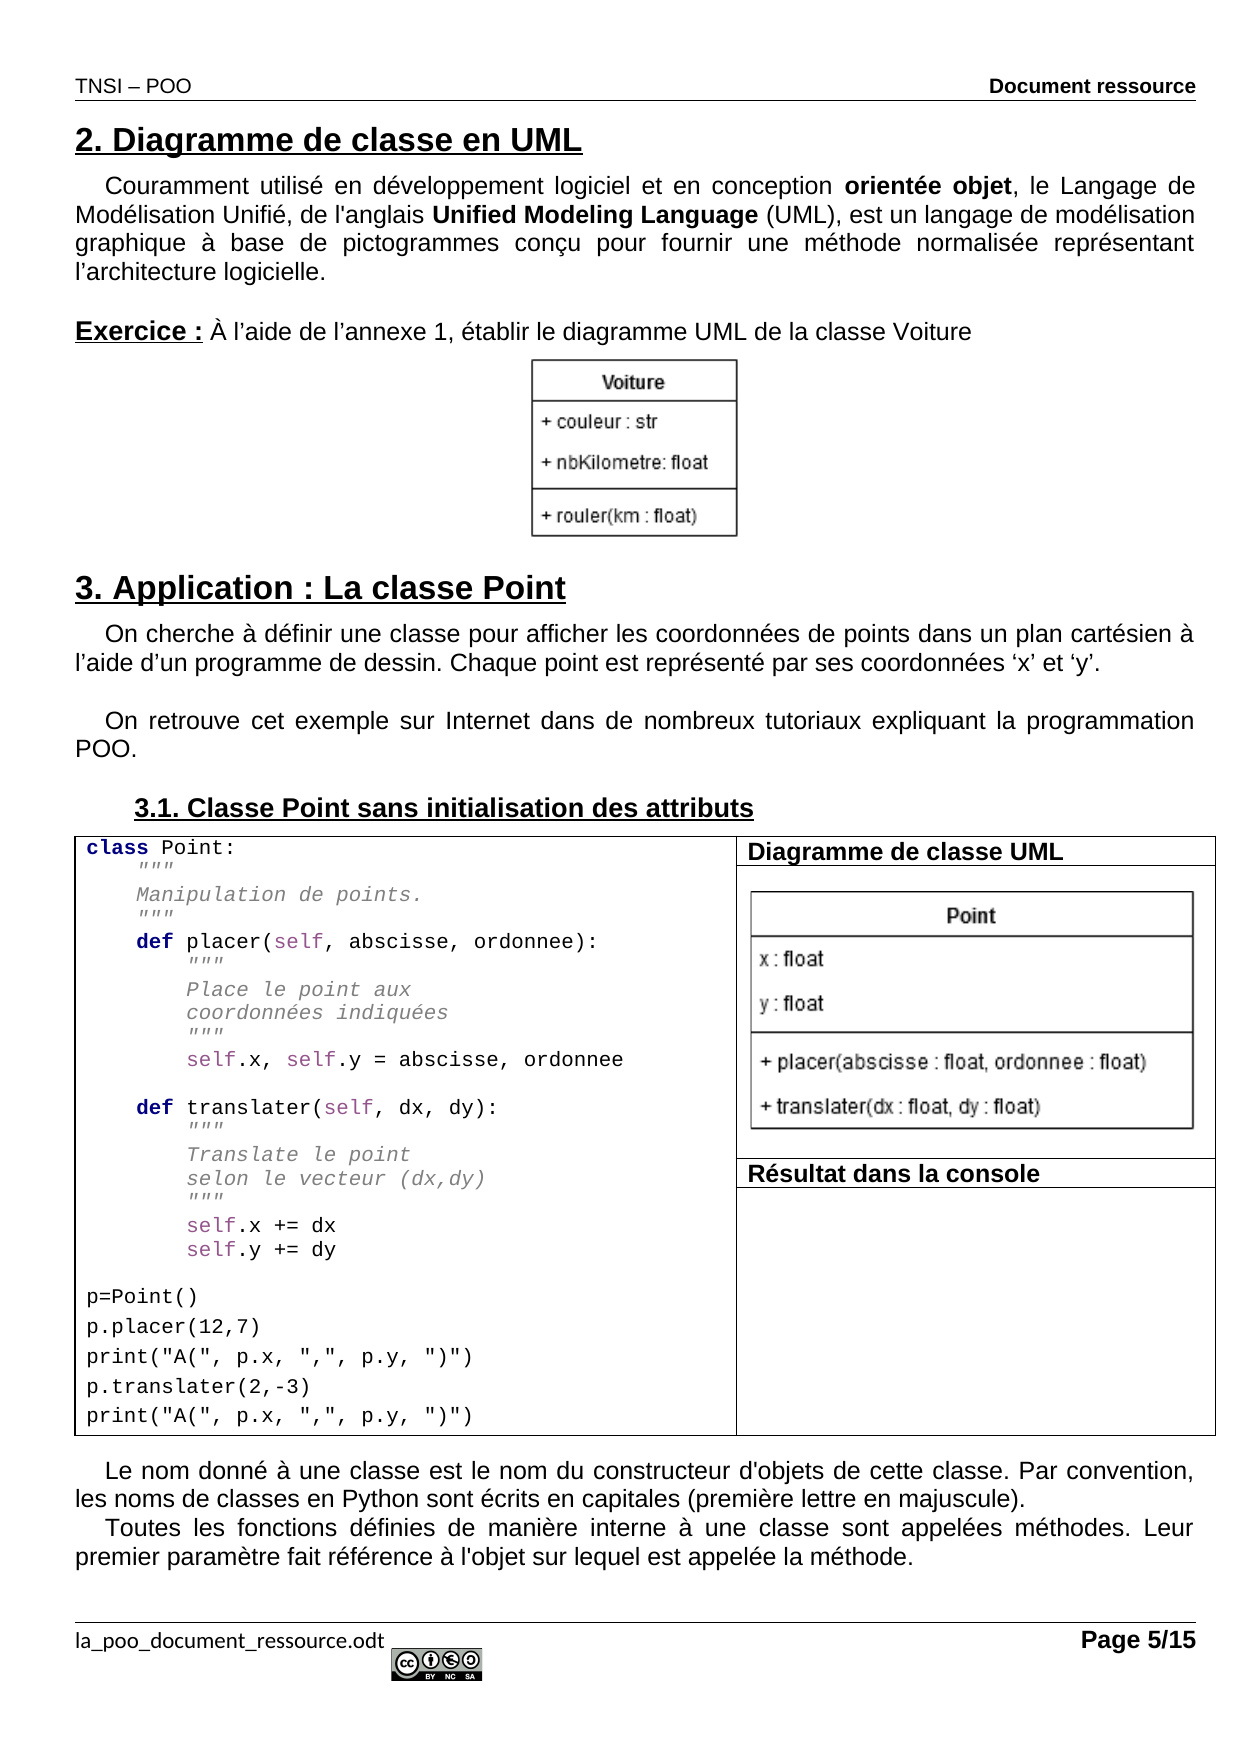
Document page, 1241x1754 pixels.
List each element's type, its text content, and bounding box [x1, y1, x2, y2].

table_cell Résultat dans la console [737, 1159, 1215, 1187]
list Diagramme de classe en UML [75, 120, 1196, 158]
list Application : La classe Point [75, 568, 1196, 607]
text Exercice : À l’aide de l’annexe 1, établir le diagramme UML de la classe Voiture [75, 315, 1196, 346]
text Couramment utilisé en développement logiciel et en conception orientée objet, le Langage de Modélisation Unifié, de l'anglais Unified Modeling Language (UML), est un langage de modélisation graphique à base de pictogrammes conçu pour fournir une méthode normalisée représentant l’architecture logicielle. [75, 171, 1196, 286]
table_header class Point: """ Manipulation de points. """ def placer(self, abscisse, ordonnee): """ Place le point aux coordonnées indiquées """ self.x, self.y = abscisse, ordonnee def translater(self, dx, dy): """ Translate le point selon le vecteur (dx,dy) """ self.x += dx self.y += dy p=Point() p.placer(12,7) print("A(", p.x, ",", p.y, ")") p.translater(2,-3) print("A(", p.x, ",", p.y, ")") [76, 837, 736, 1435]
text Toutes les fonctions définies de manière interne à une classe sont appelées méthodes. Leur premier paramètre fait référence à l'objet sur lequel est appelée la méthode. [75, 1513, 1196, 1571]
text Le nom donné à une classe est le nom du constructeur d'objets de cette classe. Par convention, les noms de classes en Python sont écrits en capitales (première lettre en majuscule). [75, 1456, 1196, 1513]
list Classe Point sans initialisation des attributs [134, 792, 1196, 823]
text On cherche à définir une classe pour afficher les coordonnées de points dans un plan cartésien à l’aide d’un programme de dessin. Chaque point est représenté par ses coordonnées ‘x’ et ‘y’. [75, 619, 1196, 677]
table_cell [737, 1188, 1215, 1435]
text On retrouve cet exemple sur Internet dans de nombreux tutoriaux expliquant la programmation POO. [75, 706, 1196, 763]
table_header Diagramme de classe UML [737, 837, 1215, 865]
table_cell [737, 866, 1215, 1157]
